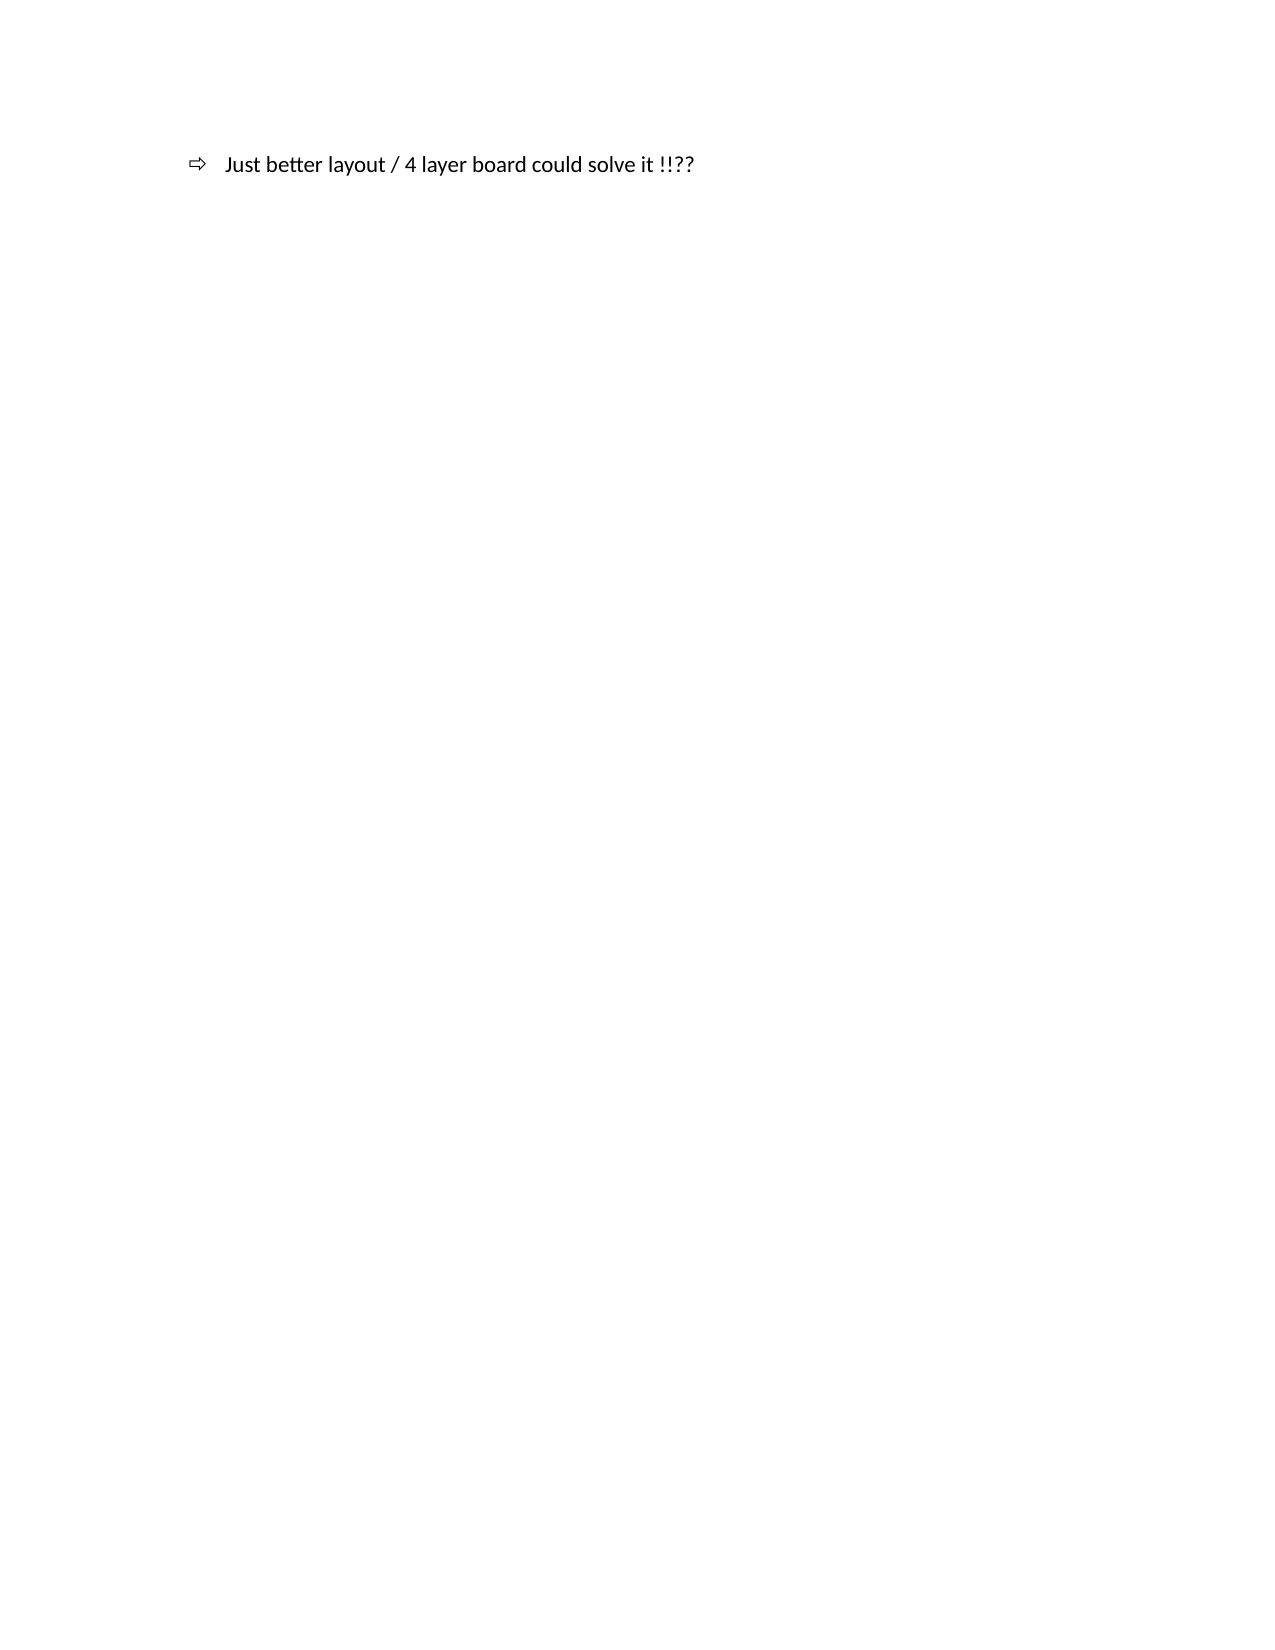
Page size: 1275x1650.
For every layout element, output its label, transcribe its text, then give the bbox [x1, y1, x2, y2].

list Just better layout / 4 layer board could solve it !!?? [187, 150, 1125, 178]
